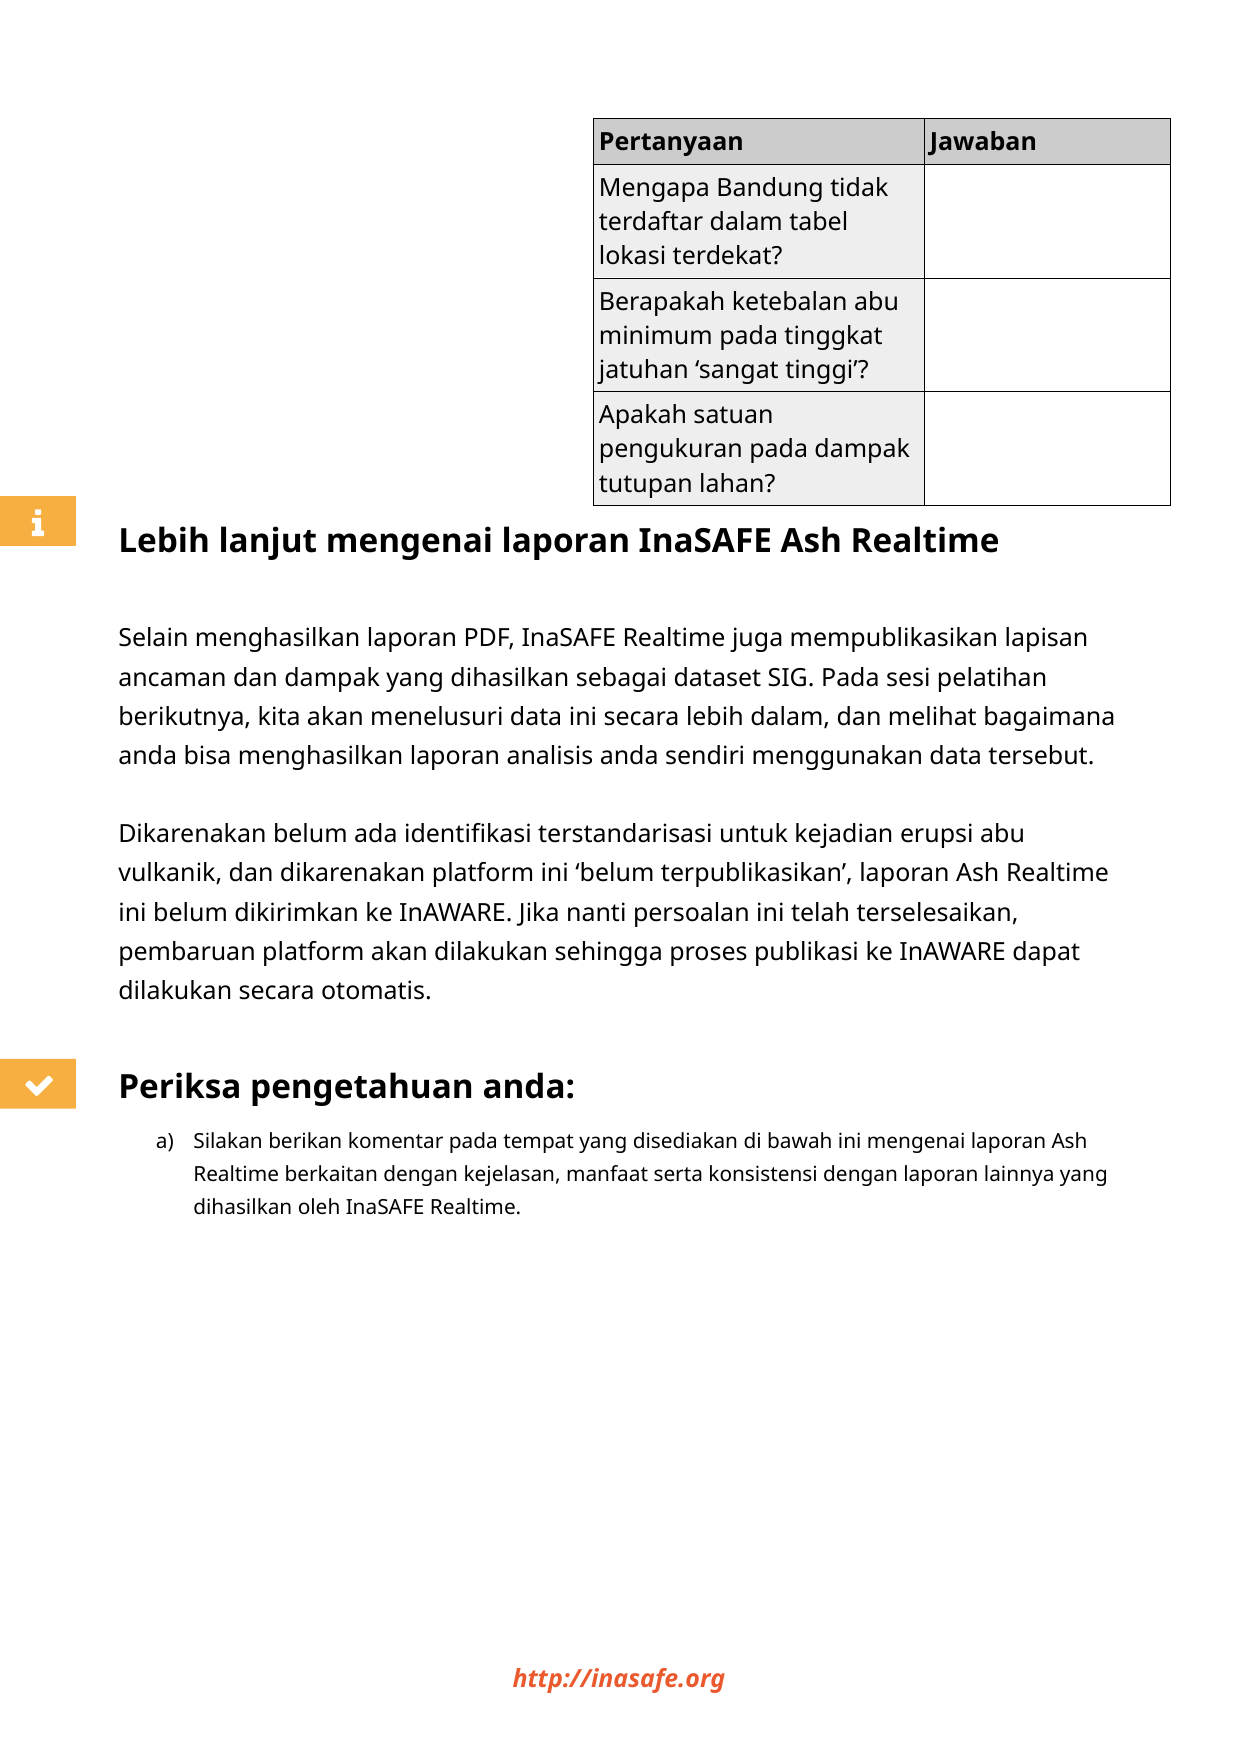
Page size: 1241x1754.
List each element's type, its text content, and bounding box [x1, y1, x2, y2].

table_header Pertanyaan [594, 119, 924, 164]
table_cell [925, 165, 1170, 277]
table_cell Apakah satuan pengukuran pada dampak tutupan lahan? [594, 392, 924, 505]
list Silakan berikan komentar pada tempat yang disediakan di bawah ini mengenai laporan Ash Realtime berkaitan dengan kejelasan, manfaat serta konsistensi dengan laporan lainnya yang dihasilkan oleh InaSAFE Realtime. [156, 1127, 1122, 1220]
table_cell [925, 392, 1170, 505]
table_cell Berapakah ketebalan abu minimum pada tinggkat jatuhan ‘sangat tinggi’? [594, 279, 924, 391]
subtitle Lebih lanjut mengenai laporan InaSAFE Ash Realtime [118, 517, 1122, 562]
text Selain menghasilkan laporan PDF, InaSAFE Realtime juga mempublikasikan lapisan ancaman dan dampak yang dihasilkan sebagai dataset SIG. Pada sesi pelatihan berikutnya, kita akan menelusuri data ini secara lebih dalam, dan melihat bagaimana anda bisa menghasilkan laporan analisis anda sendiri menggunakan data tersebut. [118, 620, 1122, 772]
subtitle Periksa pengetahuan anda: [118, 1063, 1122, 1108]
text Dikarenakan belum ada identifikasi terstandarisasi untuk kejadian erupsi abu vulkanik, dan dikarenakan platform ini ‘belum terpublikasikan’, laporan Ash Realtime ini belum dikirimkan ke InAWARE. Jika nanti persoalan ini telah terselesaikan, pembaruan platform akan dilakukan sehingga proses publikasi ke InAWARE dapat dilakukan secara otomatis. [118, 816, 1122, 1007]
table_cell Mengapa Bandung tidak terdaftar dalam tabel lokasi terdekat? [594, 165, 924, 277]
table_cell [925, 279, 1170, 391]
table_header Jawaban [925, 119, 1170, 164]
